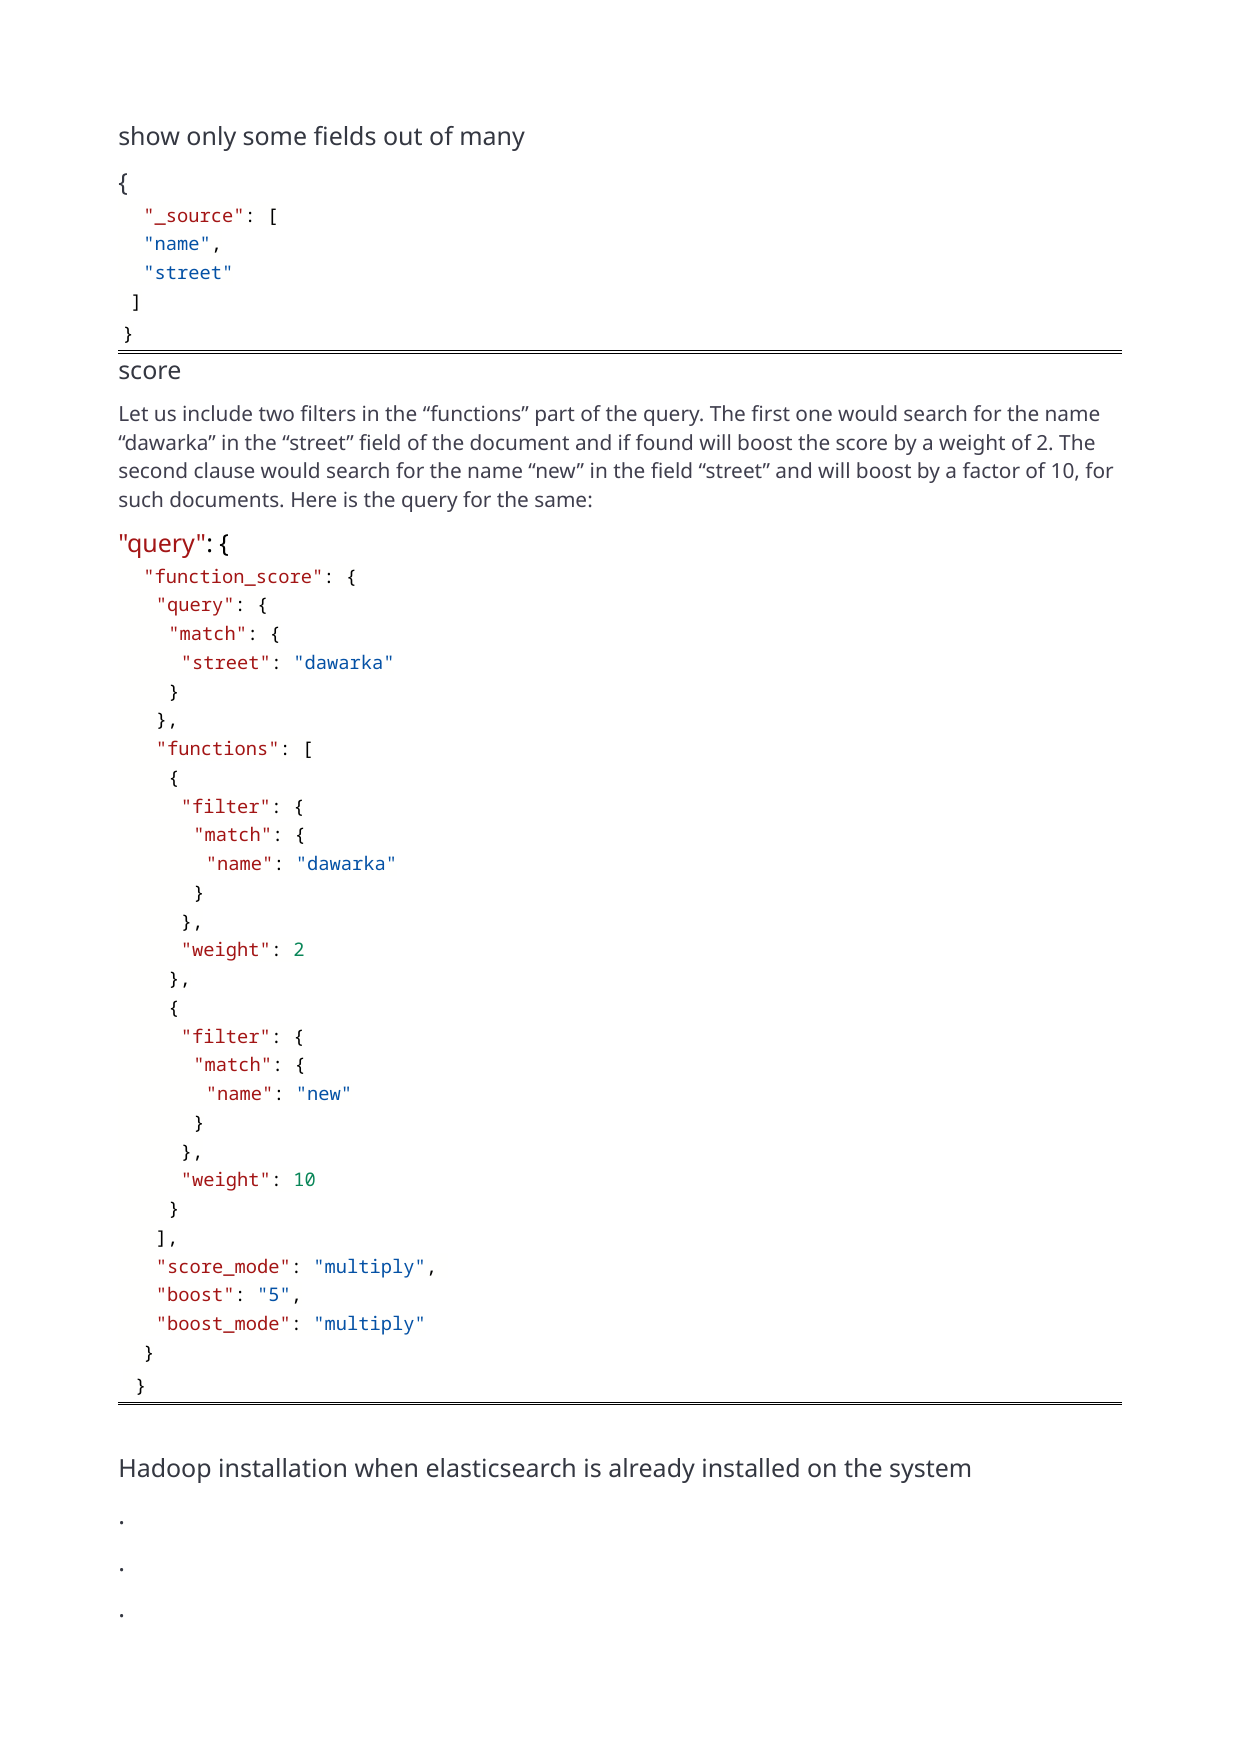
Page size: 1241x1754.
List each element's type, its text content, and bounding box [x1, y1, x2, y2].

text "boost_mode": "multiply" [118, 1307, 1122, 1336]
text ] [118, 285, 1122, 314]
text } [118, 1336, 1122, 1365]
text "query": { [118, 588, 1122, 617]
text }, [118, 703, 1122, 732]
text { [118, 165, 1122, 199]
text } [118, 675, 1122, 703]
text "street": "dawarka" [118, 646, 1122, 675]
text Let us include two filters in the “functions” part of the query. The first one would search for the name “dawarka” in the “street” field of the document and if found will boost the score by a weight of 2. The second clause would search for the name “new” in the field “street” and will boost by a factor of 10, for such documents. Here is the query for the same: [118, 399, 1122, 513]
text }, [118, 962, 1122, 991]
text { [118, 761, 1122, 790]
text "filter": { [118, 790, 1122, 818]
text . [118, 1591, 1122, 1625]
text }, [118, 1135, 1122, 1163]
text "boost": "5", [118, 1278, 1122, 1307]
text } [118, 876, 1122, 905]
text "match": { [118, 818, 1122, 847]
text "name": "dawarka" [118, 847, 1122, 876]
text "score_mode": "multiply", [118, 1250, 1122, 1278]
text show only some fields out of many [118, 118, 1122, 152]
text "match": { [118, 617, 1122, 646]
text "_source": [ [118, 199, 1122, 227]
text . [118, 1498, 1122, 1532]
text "weight": 2 [118, 933, 1122, 962]
text "weight": 10 [118, 1163, 1122, 1192]
text "function_score": { [118, 560, 1122, 588]
text }, [118, 905, 1122, 933]
text } [118, 1106, 1122, 1135]
text } [118, 314, 1122, 350]
text "name": "new" [118, 1077, 1122, 1106]
text "filter": { [118, 1020, 1122, 1048]
text "functions": [ [118, 732, 1122, 761]
text { [118, 991, 1122, 1020]
text "query": { [118, 526, 1122, 560]
text } [118, 1365, 1122, 1402]
text "name", [118, 227, 1122, 256]
text . [118, 1544, 1122, 1578]
text ], [118, 1221, 1122, 1250]
text Hadoop installation when elasticsearch is already installed on the system [118, 1451, 1122, 1485]
text "match": { [118, 1048, 1122, 1077]
text score [118, 354, 1122, 387]
text "street" [118, 256, 1122, 285]
text } [118, 1192, 1122, 1221]
